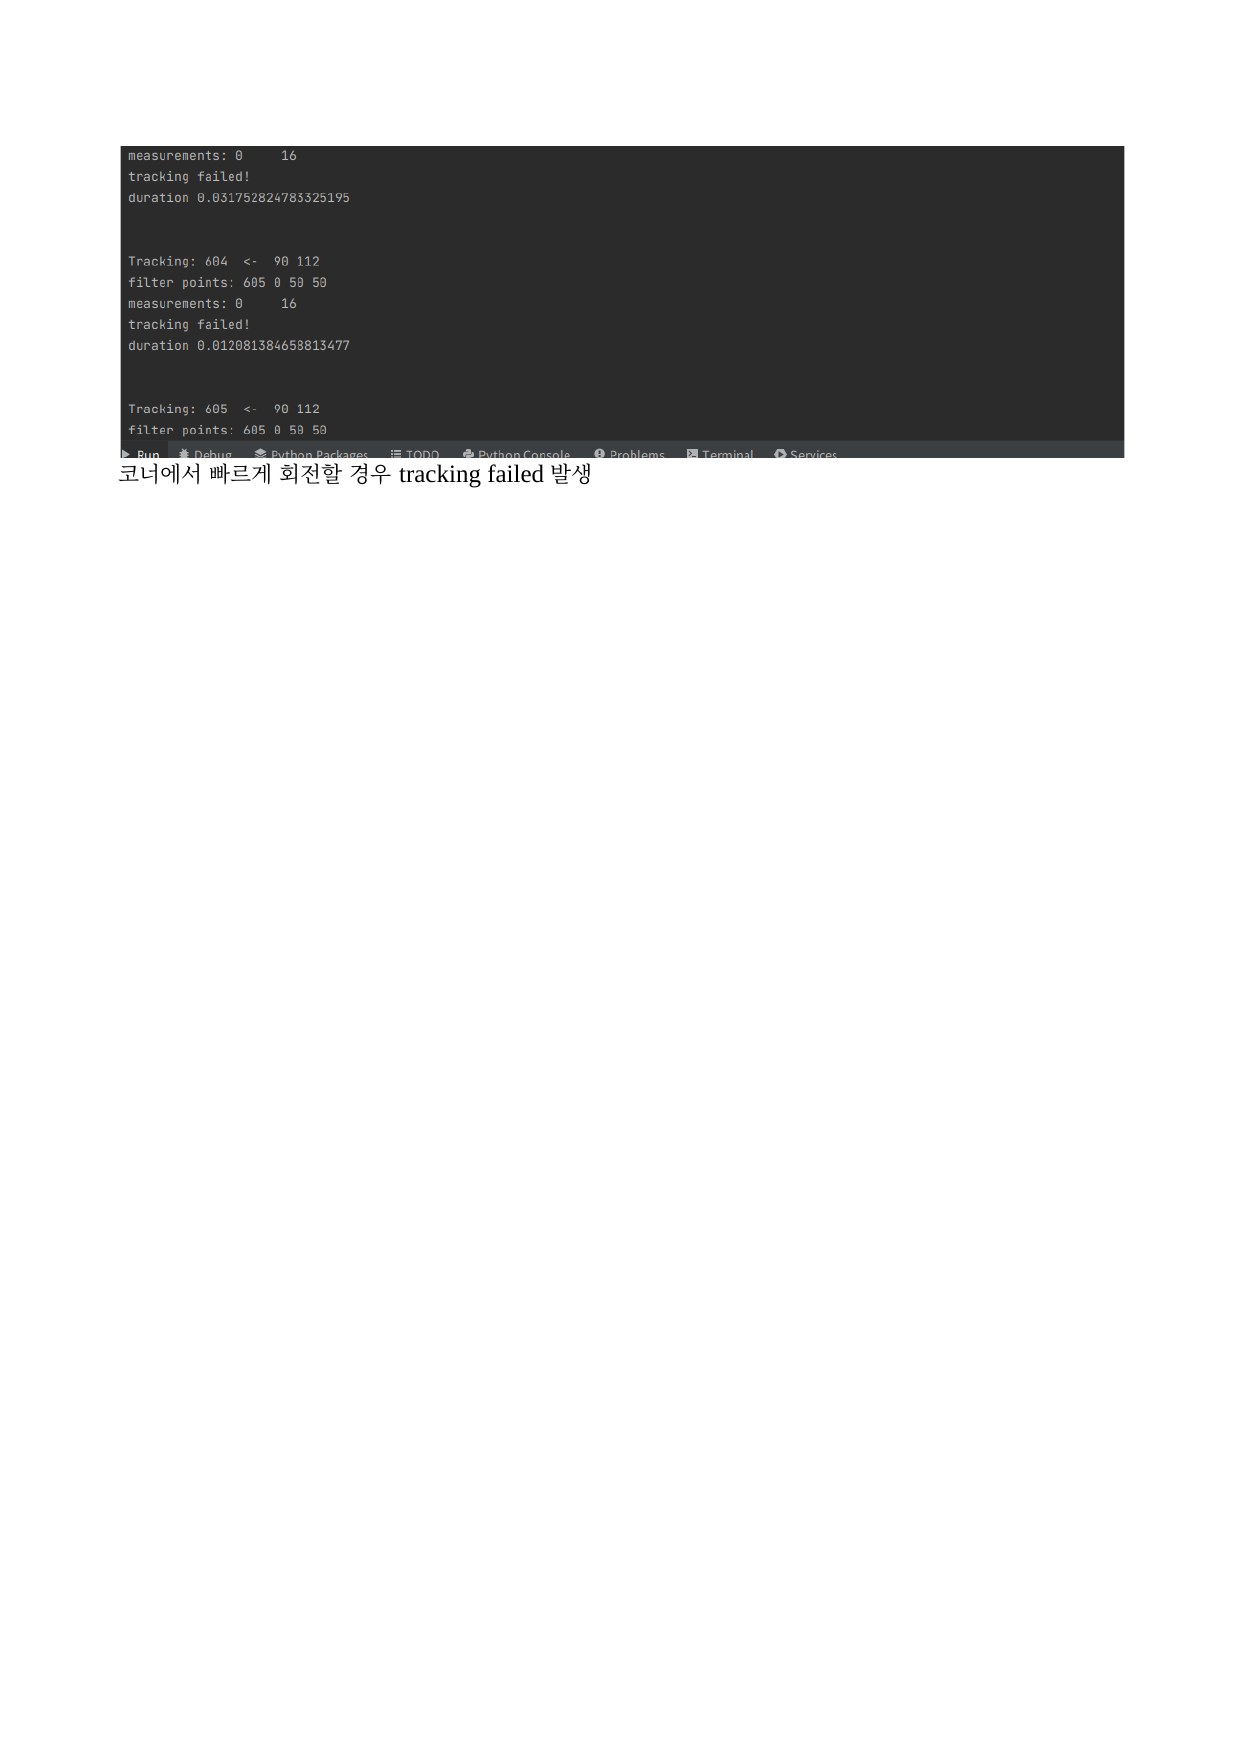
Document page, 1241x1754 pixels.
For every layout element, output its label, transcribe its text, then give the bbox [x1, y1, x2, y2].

picture [120, 146, 1125, 458]
text 코너에서 빠르게 회전할 경우 tracking failed 발생 [118, 118, 1122, 489]
